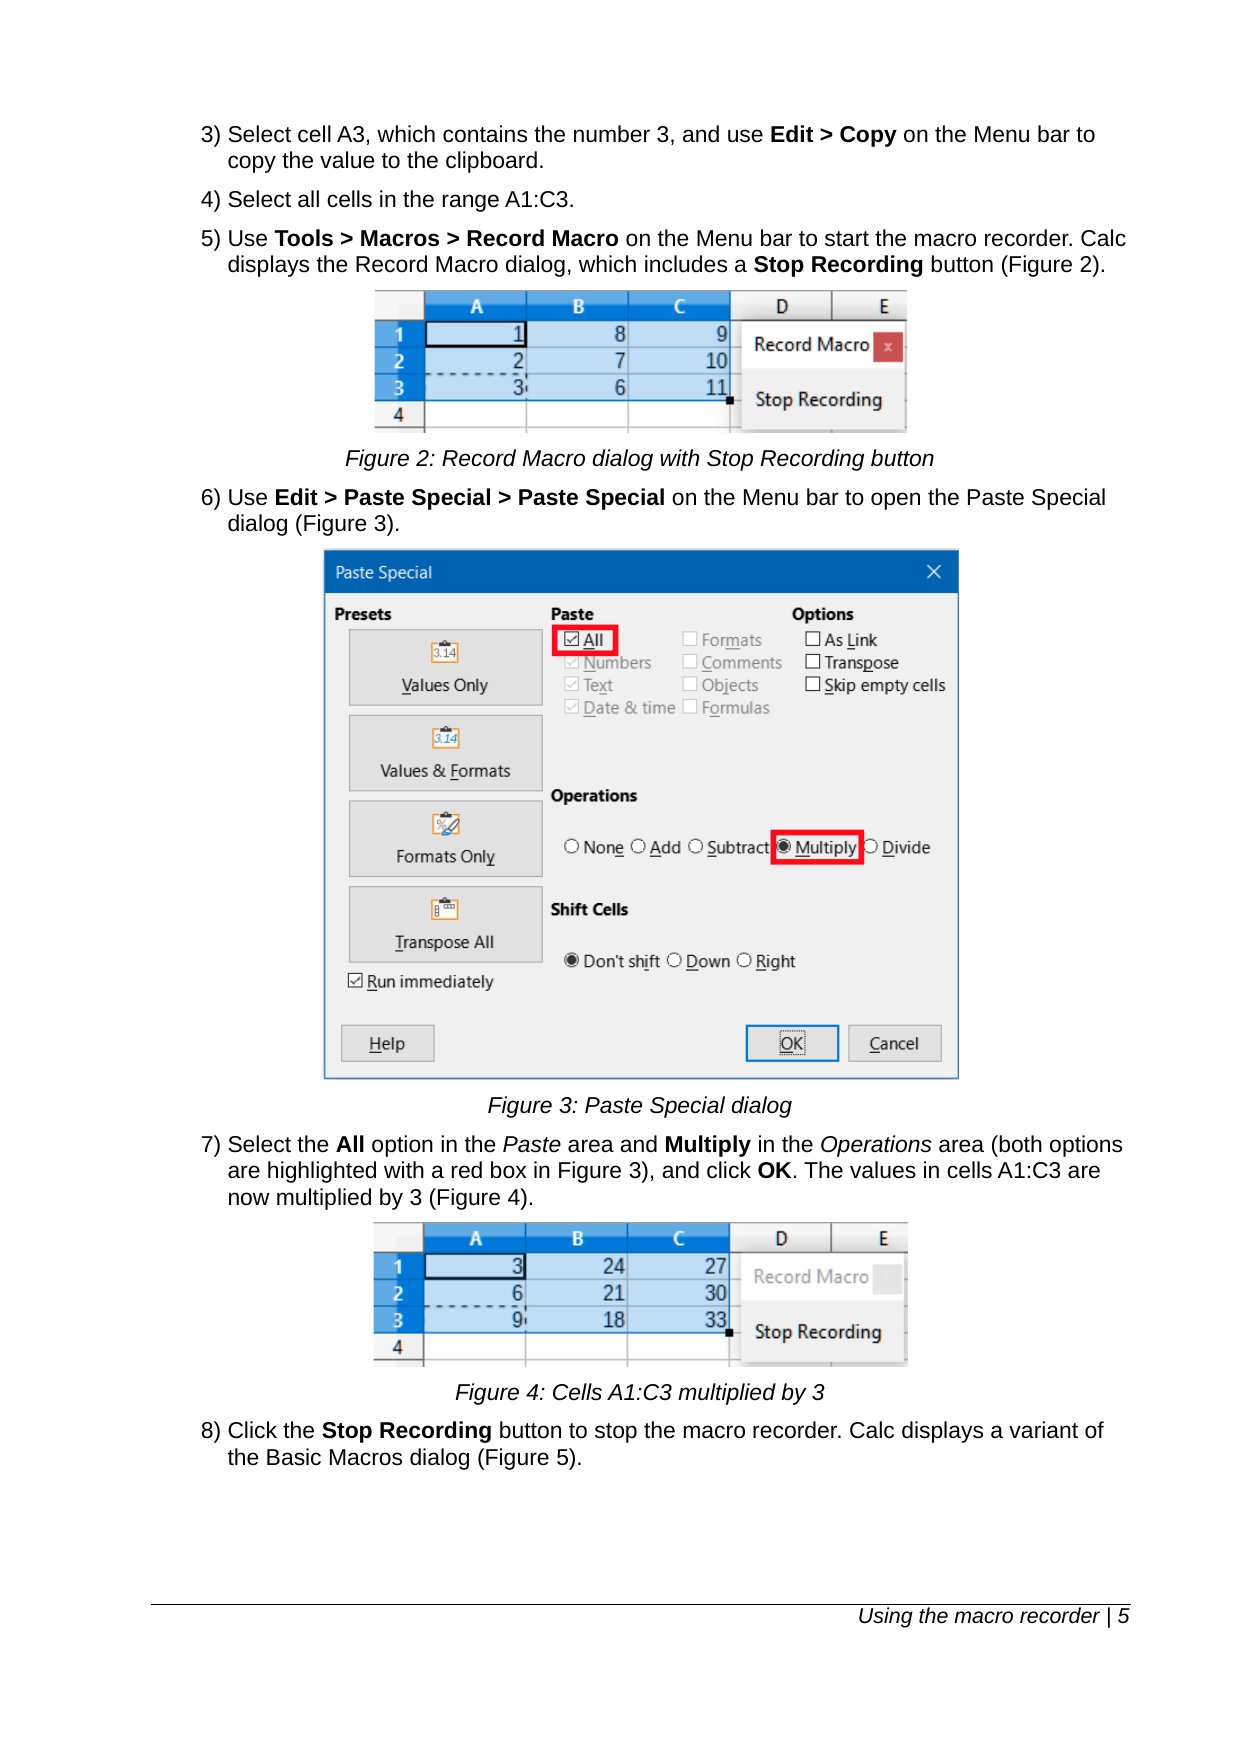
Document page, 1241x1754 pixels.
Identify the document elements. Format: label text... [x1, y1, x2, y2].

list Select cell A3, which contains the number 3, and use Edit > Copy on the Menu bar to copy the value to the clipboard. [227, 121, 1131, 174]
text Figure 2: Record Macro dialog with Stop Recording button [151, 445, 1131, 471]
list Use Edit > Paste Special > Paste Special on the Menu bar to open the Paste Special dialog (Figure 3). [227, 484, 1131, 536]
picture [373, 1222, 908, 1367]
picture [322, 548, 960, 1080]
list Select the All option in the Paste area and Multiply in the Operations area (both options are highlighted with a red box in Figure 3), and click OK. The values in cells A1:C3 are now multiplied by 3 (Figure 4). [227, 1131, 1131, 1210]
picture [374, 290, 908, 433]
list Select all cells in the range A1:C3. [227, 186, 1131, 213]
list Use Tools > Macros > Record Macro on the Menu bar to start the macro recorder. Calc displays the Record Macro dialog, which includes a Stop Recording button (Figure 2). [227, 225, 1131, 278]
text Figure 3: Paste Special dialog [151, 1092, 1131, 1119]
text Figure 4: Cells A1:C3 multiplied by 3 [151, 1379, 1131, 1405]
list Click the Stop Recording button to stop the macro recorder. Calc displays a variant of the Basic Macros dialog (Figure 5). [227, 1417, 1131, 1470]
